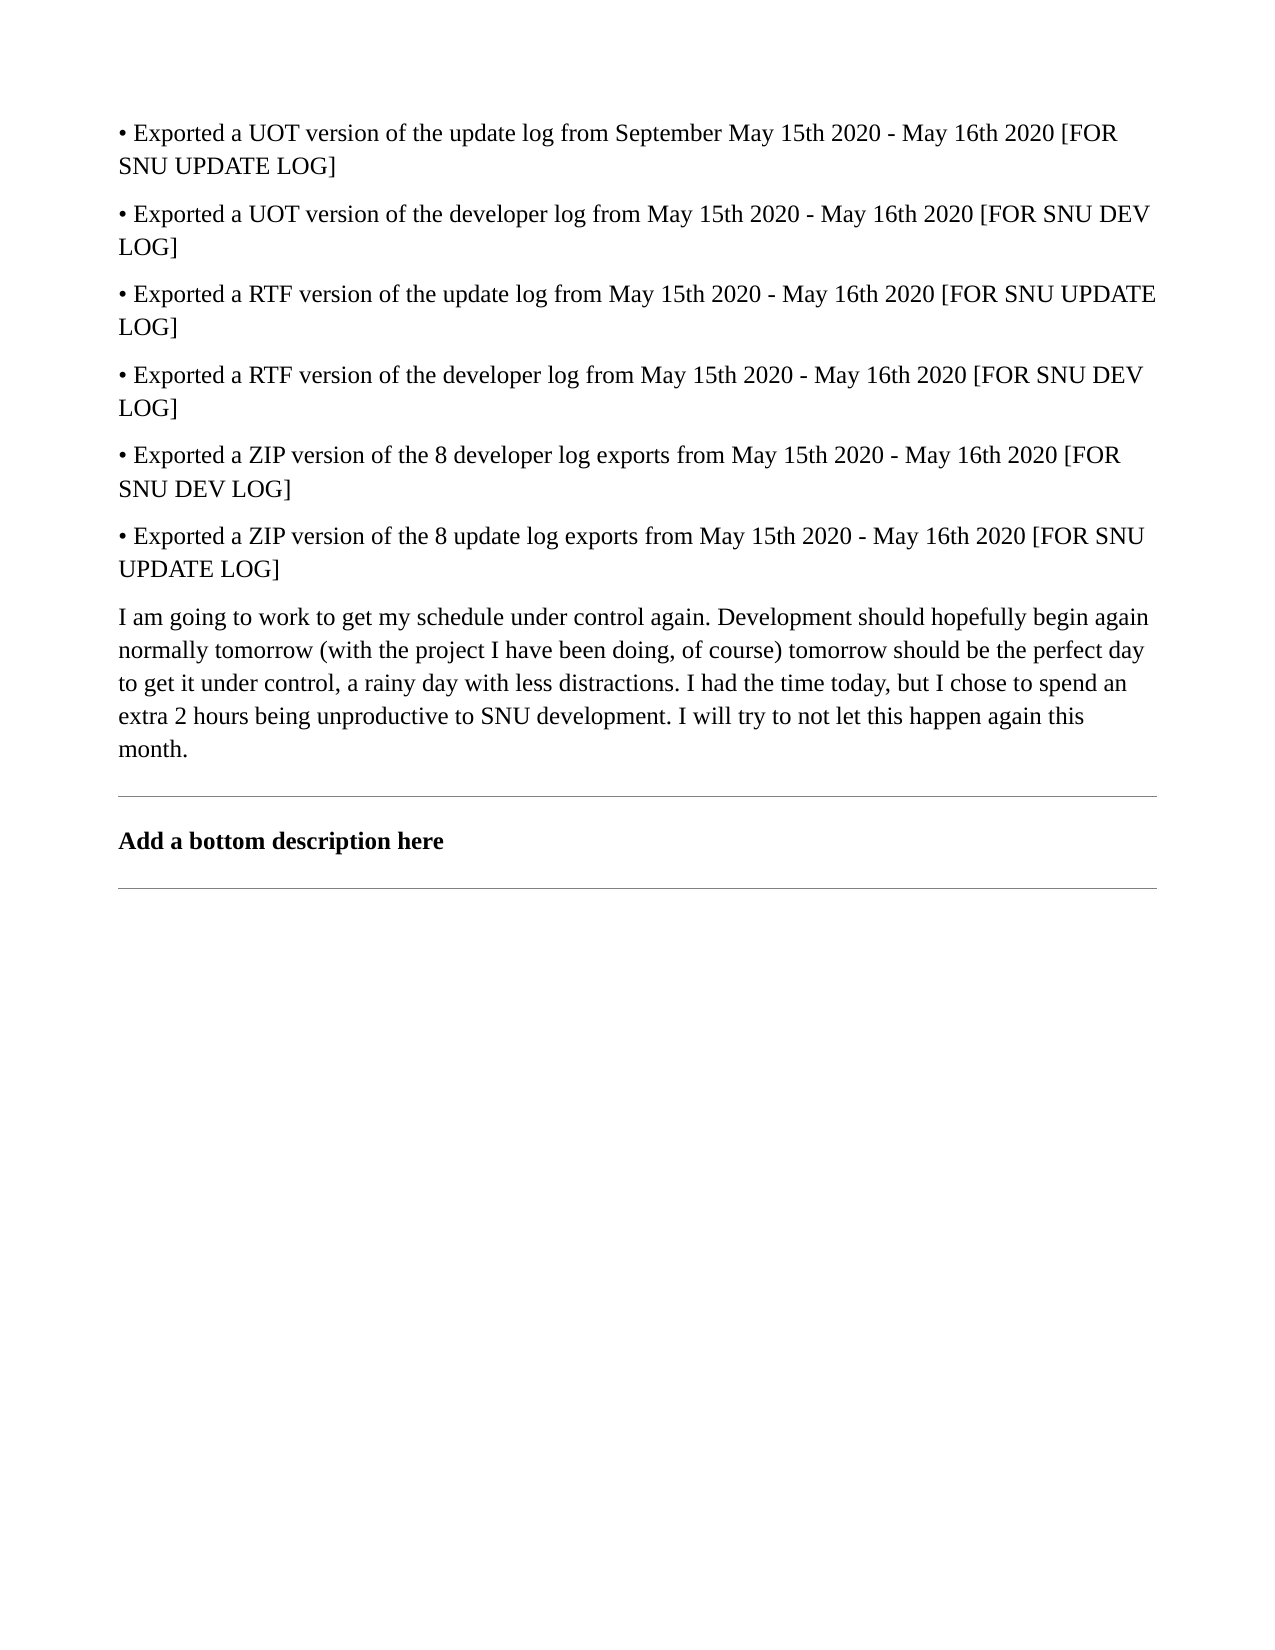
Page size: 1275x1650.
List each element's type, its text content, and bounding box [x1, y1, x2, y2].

text • Exported a UOT version of the developer log from May 15th 2020 - May 16th 2020 [FOR SNU DEV LOG] [118, 199, 1157, 261]
text • Exported a RTF version of the developer log from May 15th 2020 - May 16th 2020 [FOR SNU DEV LOG] [118, 360, 1157, 422]
text • Exported a ZIP version of the 8 developer log exports from May 15th 2020 - May 16th 2020 [FOR SNU DEV LOG] [118, 441, 1157, 502]
text • Exported a RTF version of the update log from May 15th 2020 - May 16th 2020 [FOR SNU UPDATE LOG] [118, 279, 1157, 341]
text • Exported a ZIP version of the 8 update log exports from May 15th 2020 - May 16th 2020 [FOR SNU UPDATE LOG] [118, 521, 1157, 583]
text Add a bottom description here [118, 826, 1157, 854]
text I am going to work to get my schedule under control again. Development should hopefully begin again normally tomorrow (with the project I have been doing, of course) tomorrow should be the perfect day to get it under control, a rainy day with less distractions. I had the time today, but I chose to spend an extra 2 hours being unproductive to SNU development. I will try to not let this happen again this month. [118, 602, 1157, 763]
text • Exported a UOT version of the update log from September May 15th 2020 - May 16th 2020 [FOR SNU UPDATE LOG] [118, 118, 1157, 180]
